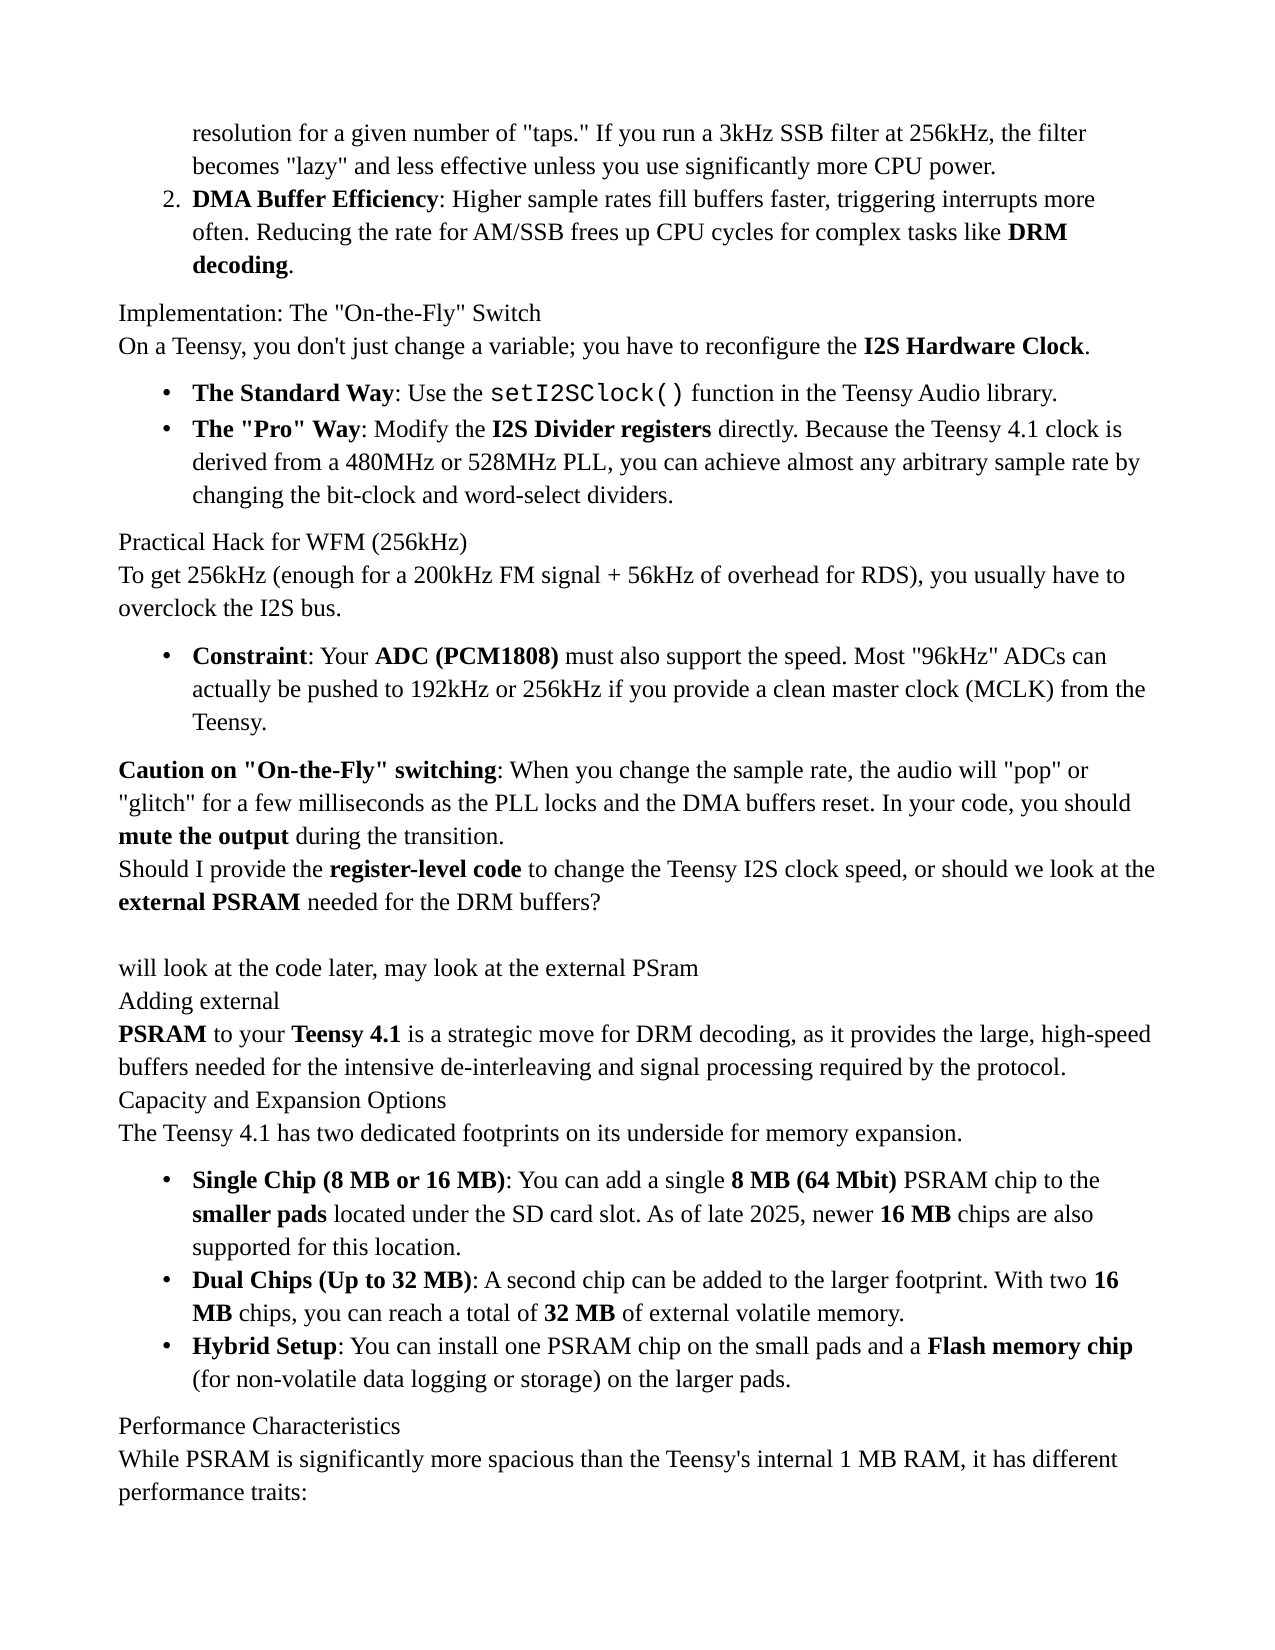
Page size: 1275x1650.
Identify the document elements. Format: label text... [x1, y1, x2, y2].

list Single Chip (8 MB or 16 MB): You can add a single 8 MB (64 Mbit) PSRAM chip to the smaller pads located under the SD card slot. As of late 2025, newer 16 MB chips are also supported for this location. [162, 1166, 1157, 1260]
list Hybrid Setup: You can install one PSRAM chip on the small pads and a Flash memory chip (for non-volatile data logging or storage) on the larger pads. [162, 1331, 1157, 1392]
list resolution for a given number of "taps." If you run a 3kHz SSB filter at 256kHz, the filter becomes "lazy" and less effective unless you use significantly more CPU power. [162, 118, 1157, 180]
text The Teensy 4.1 has two dedicated footprints on its underside for memory expansion. [118, 1118, 1157, 1147]
list Dual Chips (Up to 32 MB): A second chip can be added to the larger footprint. With two 16 MB chips, you can reach a total of 32 MB of external volatile memory. [162, 1265, 1157, 1326]
text Performance Characteristics [118, 1411, 1157, 1440]
list The "Pro" Way: Modify the I2S Divider registers directly. Because the Teensy 4.1 clock is derived from a 480MHz or 528MHz PLL, you can achieve almost any arbitrary sample rate by changing the bit-clock and word-select dividers. [162, 414, 1157, 509]
text While PSRAM is significantly more spacious than the Teensy's internal 1 MB RAM, it has different performance traits: [118, 1444, 1157, 1506]
list DMA Buffer Efficiency: Higher sample rates fill buffers faster, triggering interrupts more often. Reducing the rate for AM/SSB frees up CPU cycles for complex tasks like DRM decoding. [162, 184, 1157, 279]
text will look at the code later, may look at the external PSram [118, 953, 1157, 982]
text Practical Hack for WFM (256kHz) [118, 527, 1157, 556]
text Should I provide the register-level code to change the Teensy I2S clock speed, or should we look at the external PSRAM needed for the DRM buffers? [118, 854, 1157, 916]
text To get 256kHz (enough for a 200kHz FM signal + 56kHz of overhead for RDS), you usually have to overclock the I2S bus. [118, 561, 1157, 622]
text Implementation: The "On-the-Fly" Switch [118, 298, 1157, 327]
text On a Teensy, you don't just change a variable; you have to reconfigure the I2S Hardware Clock. [118, 331, 1157, 359]
text Adding external [118, 986, 1157, 1015]
text PSRAM to your Teensy 4.1 is a strategic move for DRM decoding, as it provides the large, high-speed buffers needed for the intensive de-interleaving and signal processing required by the protocol. [118, 1019, 1157, 1081]
text Caution on "On-the-Fly" switching: When you change the sample rate, the audio will "pop" or "glitch" for a few milliseconds as the PLL locks and the DMA buffers reset. In your code, you should mute the output during the transition. [118, 755, 1157, 849]
text Capacity and Expansion Options [118, 1085, 1157, 1114]
list Constraint: Your ADC (PCM1808) must also support the speed. Most "96kHz" ADCs can actually be pushed to 192kHz or 256kHz if you provide a clean master clock (MCLK) from the Teensy. [162, 641, 1157, 736]
list The Standard Way: Use the setI2SClock() function in the Teensy Audio library. [162, 378, 1157, 409]
